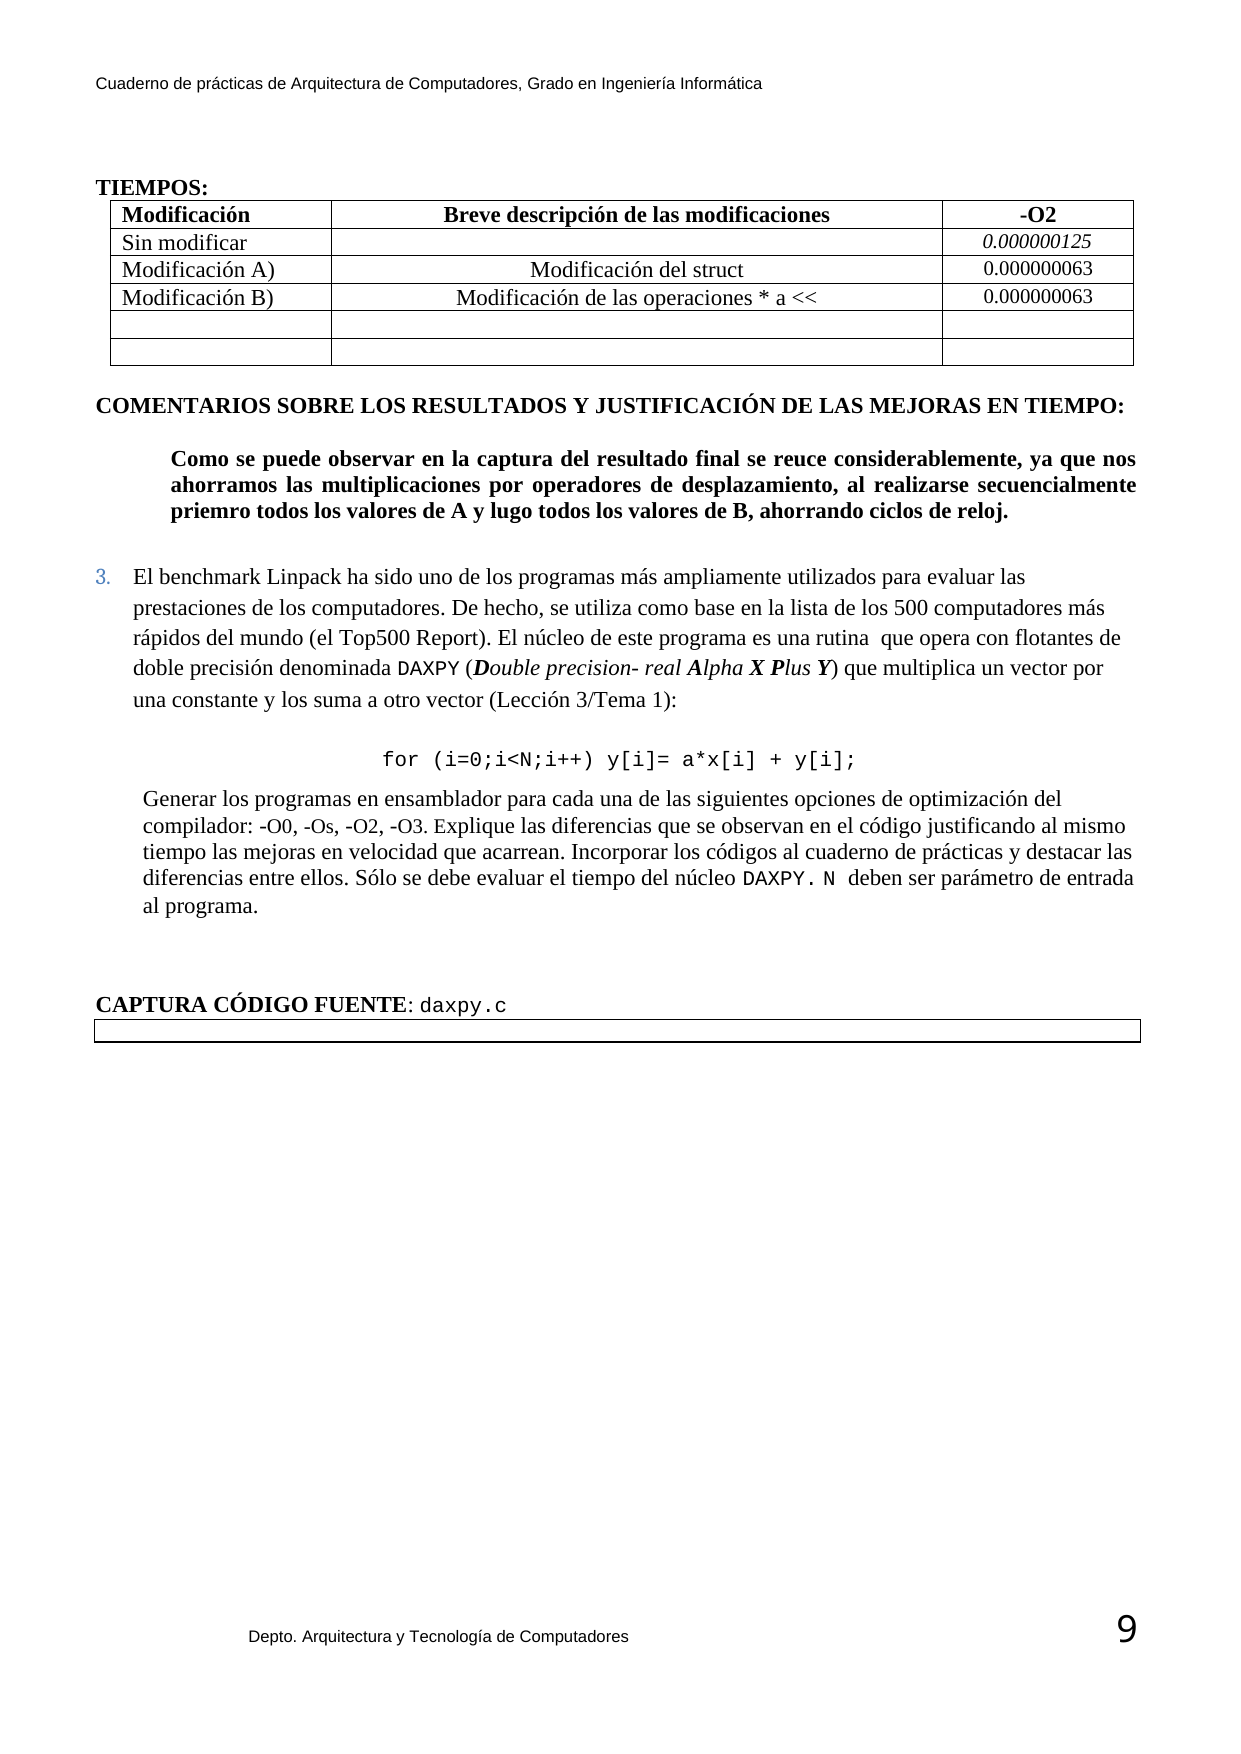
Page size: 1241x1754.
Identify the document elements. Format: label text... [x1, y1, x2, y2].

table_cell Modificación del struct [332, 256, 942, 283]
table_header -O2 [943, 201, 1133, 228]
table_cell [943, 311, 1133, 337]
table_cell [332, 311, 942, 337]
table_cell 0.000000125 [943, 229, 1133, 255]
text COMENTARIOS SOBRE LOS RESULTADOS Y JUSTIFICACIÓN DE LAS MEJORAS EN TIEMPO: [95, 392, 1137, 418]
table_header [95, 1020, 1140, 1041]
list El benchmark Linpack ha sido uno de los programas más ampliamente utilizados para evaluar las prestaciones de los computadores. De hecho, se utiliza como base en la lista de los 500 computadores más rápidos del mundo (el Top500 Report). El núcleo de este programa es una rutina que opera con flotantes de doble precisión denominada DAXPY (Double precision- real Alpha X Plus Y) que multiplica un vector por una constante y los suma a otro vector (Lección 3/Tema 1): [95, 563, 1137, 712]
table_cell [943, 339, 1133, 365]
list for (i=0;i<N;i++) y[i]= a*x[i] + y[i]; [101, 749, 1137, 773]
text TIEMPOS: [95, 174, 1137, 200]
table_cell [111, 311, 331, 337]
table_cell [111, 339, 331, 365]
table_cell [332, 339, 942, 365]
table_cell Sin modificar [111, 229, 331, 255]
table_cell 0.000000063 [943, 256, 1133, 283]
list Generar los programas en ensamblador para cada una de las siguientes opciones de optimización del compilador: -O0, -Os, -O2, -O3. Explique las diferencias que se observan en el código justificando al mismo tiempo las mejoras en velocidad que acarrean. Incorporar los códigos al cuaderno de prácticas y destacar las diferencias entre ellos. Sólo se debe evaluar el tiempo del núcleo DAXPY. N deben ser parámetro de entrada al programa. [143, 785, 1137, 918]
table_header Modificación [111, 201, 331, 228]
table_cell Modificación B) [111, 284, 331, 310]
table_cell 0.000000063 [943, 284, 1133, 310]
table_cell Modificación de las operaciones * a << [332, 284, 942, 310]
table_cell Modificación A) [111, 256, 331, 283]
table_cell [332, 229, 942, 255]
text CAPTURA CÓDIGO FUENTE: daxpy.c [95, 991, 1137, 1019]
text Como se puede observar en la captura del resultado final se reuce considerablemente, ya que nos ahorramos las multiplicaciones por operadores de desplazamiento, al realizarse secuencialmente priemro todos los valores de A y lugo todos los valores de B, ahorrando ciclos de reloj. [170, 445, 1137, 524]
table_header Breve descripción de las modificaciones [332, 201, 942, 228]
